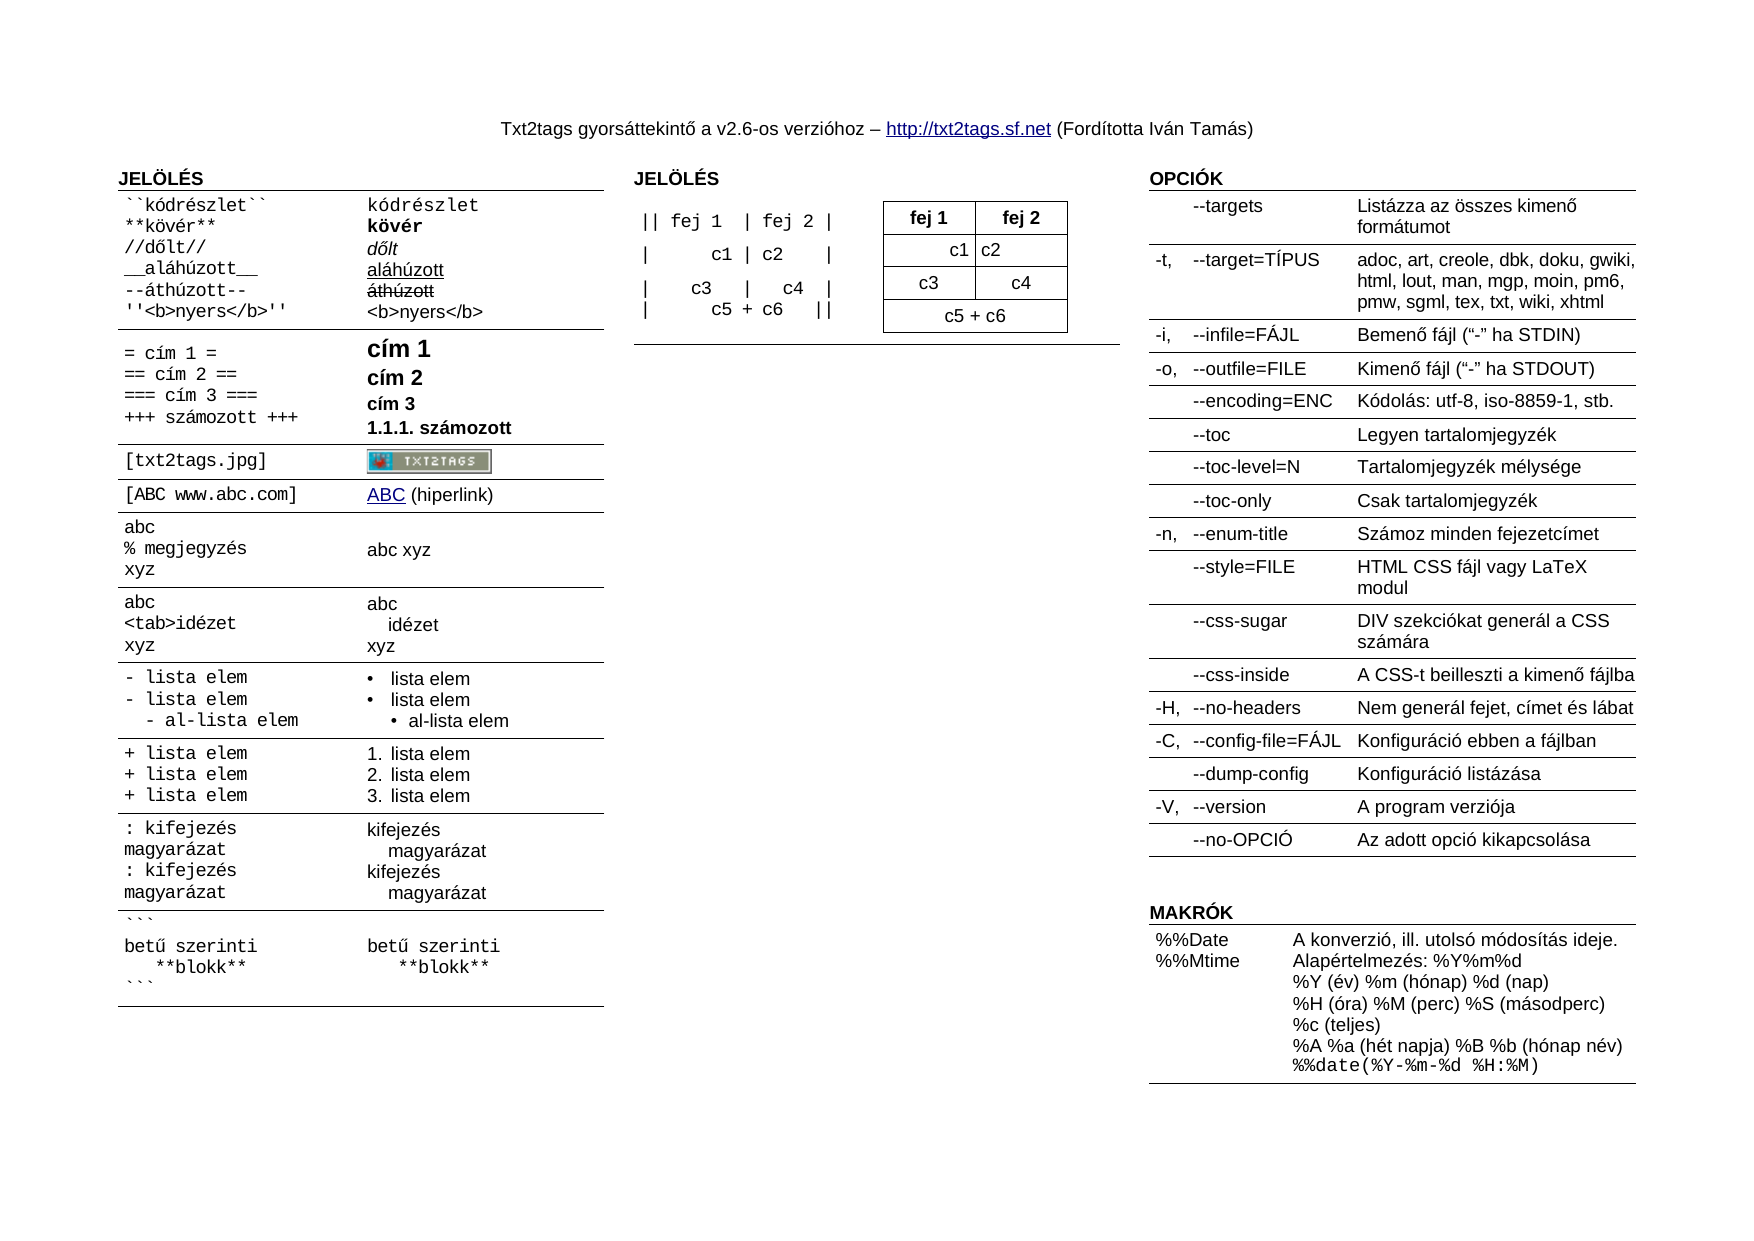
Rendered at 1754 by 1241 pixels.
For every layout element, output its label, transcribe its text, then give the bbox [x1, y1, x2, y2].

table_cell kifejezés magyarázat kifejezés magyarázat [361, 814, 604, 910]
table_cell || fej 1 | fej 2 | | c1 | c2 | | c3 | c4 | | c5 + c6 || [634, 190, 877, 344]
table_cell kódrészlet kövér dőlt aláhúzott áthúzott <b>nyers</b> [361, 191, 604, 329]
table_cell c5 + c6 [884, 300, 1067, 332]
table_cell Bemenő fájl (“-” ha STDIN) [1351, 320, 1636, 352]
table_cell --outfile=FILE [1187, 353, 1351, 385]
table_cell -o, [1149, 353, 1187, 385]
table_cell HTML CSS fájl vagy LaTeX modul [1351, 551, 1636, 604]
table_cell adoc, art, creole, dbk, doku, gwiki, html, lout, man, mgp, moin, pm6, pmw, sgml, tex, txt, wiki, xhtml [1351, 245, 1636, 319]
table_cell A CSS-t beilleszti a kimenő fájlba [1351, 659, 1636, 691]
table_cell --style=FILE [1187, 551, 1351, 604]
table_cell betű szerinti **blokk** [361, 911, 604, 1006]
table_cell --version [1187, 791, 1351, 823]
table_cell --config-file=FÁJL [1187, 725, 1351, 757]
table_cell -H, [1149, 692, 1187, 724]
table_cell c4 [976, 267, 1067, 299]
table_cell --toc-level=N [1187, 452, 1351, 484]
table_cell c2 [976, 235, 1067, 266]
table_cell A program verziója [1351, 791, 1636, 823]
table_cell cím 1 cím 2 cím 3 1.1.1. számozott [361, 330, 604, 444]
picture [366, 449, 492, 474]
table_cell Csak tartalomjegyzék [1351, 485, 1636, 517]
table_cell Konfiguráció listázása [1351, 758, 1636, 790]
table_cell -n, [1149, 518, 1187, 550]
table_cell --infile=FÁJL [1187, 320, 1351, 352]
table_cell abc xyz [361, 513, 604, 587]
table_cell [1149, 191, 1187, 244]
table_cell [361, 445, 604, 479]
table_cell --encoding=ENC [1187, 386, 1351, 418]
table_cell -t, [1149, 245, 1187, 319]
table_cell DIV szekciókat generál a CSS számára [1351, 605, 1636, 658]
table_cell --enum-title [1187, 518, 1351, 550]
table_cell : kifejezés magyarázat : kifejezés magyarázat [118, 814, 361, 910]
table_cell lista elem lista elem lista elem [361, 739, 604, 813]
table_cell c1 [884, 235, 975, 266]
table_cell --toc [1187, 419, 1351, 451]
table_cell --dump-config [1187, 758, 1351, 790]
table_cell ``kódrészlet`` **kövér** //dőlt// __aláhúzott__ --áthúzott-- ''<b>nyers</b>'' [118, 191, 361, 329]
table_cell --css-sugar [1187, 605, 1351, 658]
table_cell [txt2tags.jpg] [118, 445, 361, 479]
table_header JELÖLÉS [634, 169, 1120, 190]
table_cell Legyen tartalomjegyzék [1351, 419, 1636, 451]
table_cell [1149, 659, 1187, 691]
table_cell Listázza az összes kimenő formátumot [1351, 191, 1636, 244]
table_cell [1149, 824, 1187, 856]
table_cell abc <tab>idézet xyz [118, 588, 361, 662]
table_cell abc % megjegyzés xyz [118, 513, 361, 587]
table_cell [1149, 419, 1187, 451]
table_cell -V, [1149, 791, 1187, 823]
table_cell --no-headers [1187, 692, 1351, 724]
table_header fej 1 [884, 202, 975, 234]
table_header fej 2 [976, 202, 1067, 234]
table_cell Számoz minden fejezetcímet [1351, 518, 1636, 550]
table_cell Tartalomjegyzék mélysége [1351, 452, 1636, 484]
table_cell = cím 1 = == cím 2 == === cím 3 === +++ számozott +++ [118, 330, 361, 444]
table_header OPCIÓK [1149, 169, 1636, 190]
table_cell Konfiguráció ebben a fájlban [1351, 725, 1636, 757]
table_cell --css-inside [1187, 659, 1351, 691]
table_cell + lista elem + lista elem + lista elem [118, 739, 361, 813]
table_header JELÖLÉS [118, 169, 604, 190]
table_cell [1149, 485, 1187, 517]
table_cell Kimenő fájl (“-” ha STDOUT) [1351, 353, 1636, 385]
table_cell Az adott opció kikapcsolása [1351, 824, 1636, 856]
table_cell [1149, 551, 1187, 604]
table_cell [1149, 758, 1187, 790]
table_cell abc idézet xyz [361, 588, 604, 662]
table_cell ABC (hiperlink) [361, 480, 604, 512]
table_cell [1149, 452, 1187, 484]
table_cell A konverzió, ill. utolsó módosítás ideje. Alapértelmezés: %Y%m%d %Y (év) %m (hónap) %d (nap) %H (óra) %M (perc) %S (másodperc) %c (teljes) %A %a (hét napja) %B %b (hónap név) %%date(%Y-%m-%d %H:%M) [1287, 925, 1636, 1083]
table_cell --target=TÍPUS [1187, 245, 1351, 319]
table_cell [877, 190, 1120, 344]
table_cell -C, [1149, 725, 1187, 757]
table_cell [1149, 386, 1187, 418]
table_cell --no-OPCIÓ [1187, 824, 1351, 856]
table_cell Kódolás: utf-8, iso-8859-1, stb. [1351, 386, 1636, 418]
table_cell --toc-only [1187, 485, 1351, 517]
table_cell %%Date %%Mtime [1149, 925, 1287, 1083]
table_cell ``` betű szerinti **blokk** ``` [118, 911, 361, 1006]
table_cell Nem generál fejet, címet és lábat [1351, 692, 1636, 724]
table_header MAKRÓK [1149, 903, 1636, 924]
table_cell [1149, 605, 1187, 658]
table_cell - lista elem - lista elem - al-lista elem [118, 663, 361, 738]
table_cell lista elem lista elem al-lista elem [361, 663, 604, 738]
table_cell [ABC www.abc.com] [118, 480, 361, 512]
table_cell c3 [884, 267, 975, 299]
table_cell --targets [1187, 191, 1351, 244]
table_cell -i, [1149, 320, 1187, 352]
